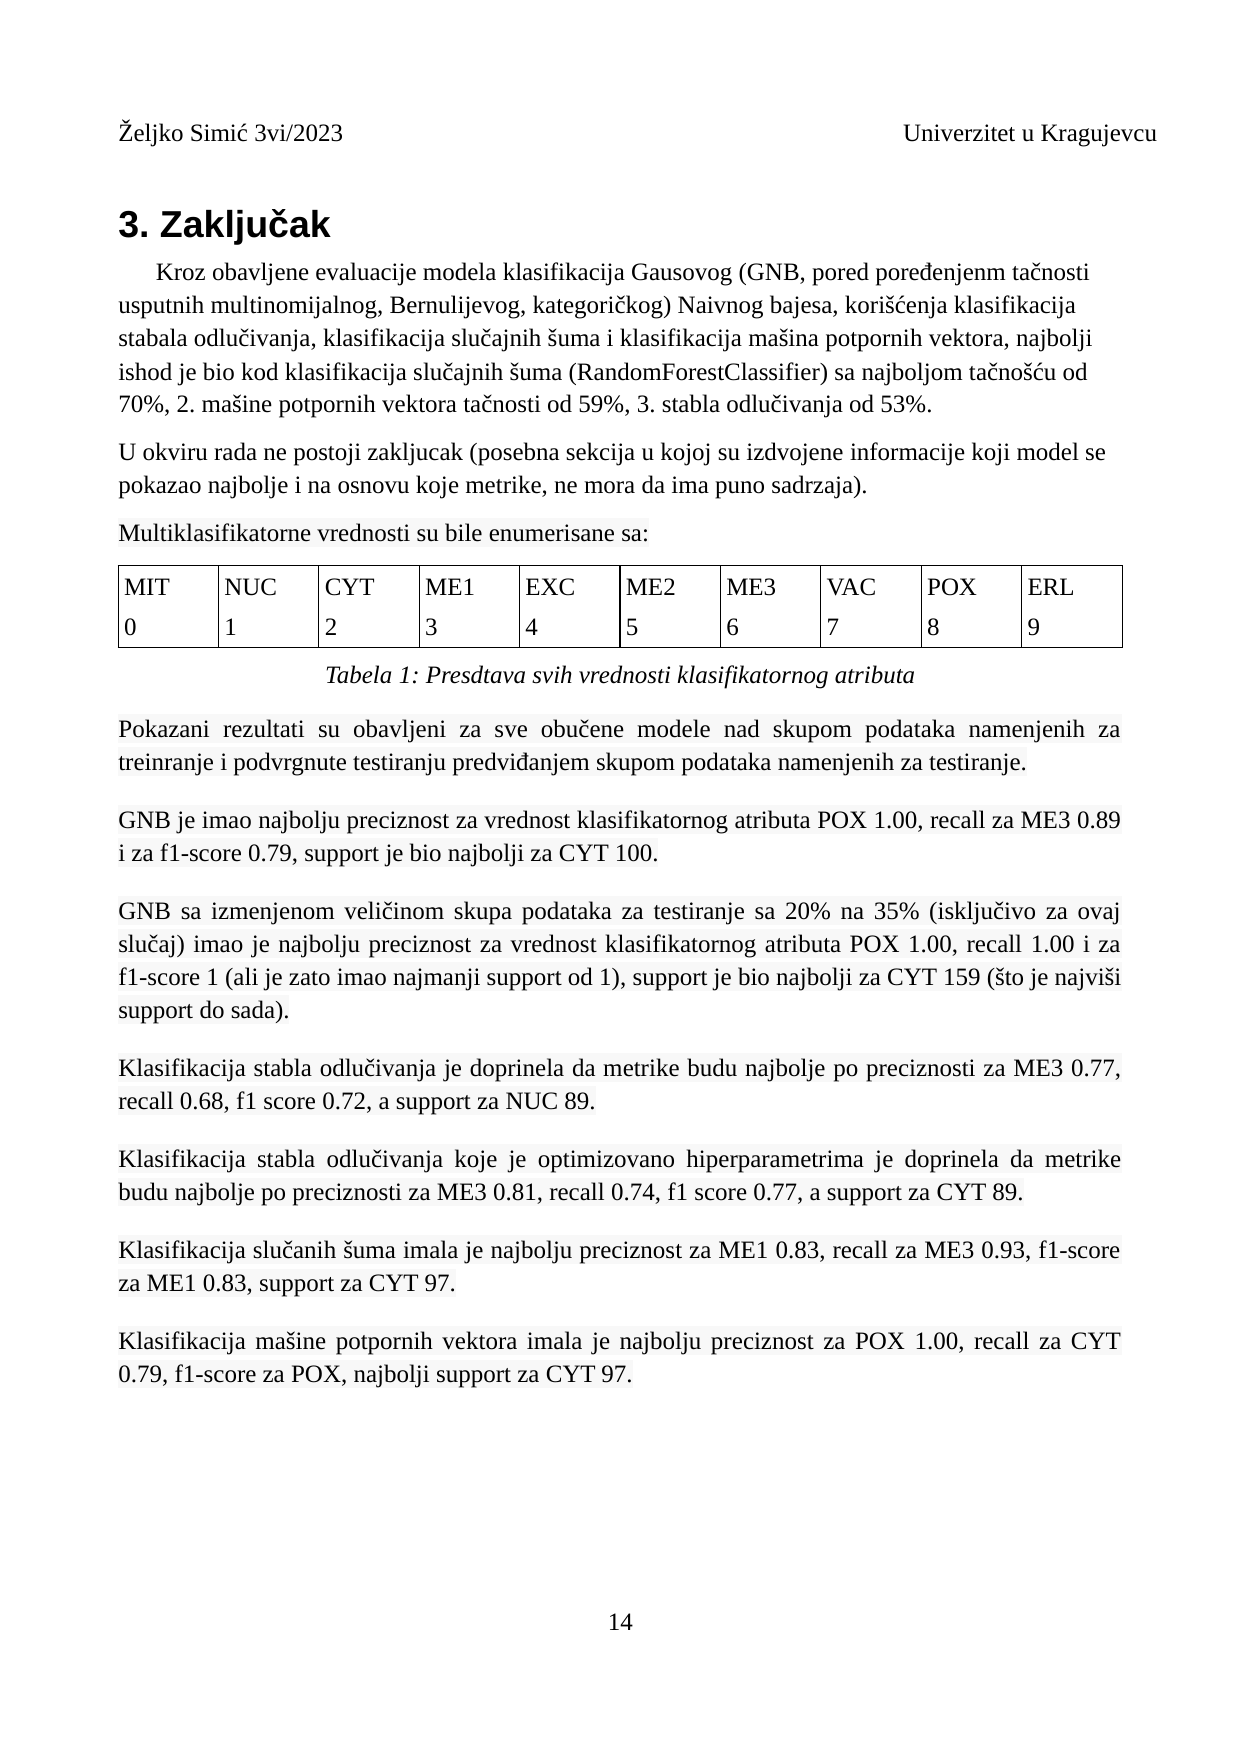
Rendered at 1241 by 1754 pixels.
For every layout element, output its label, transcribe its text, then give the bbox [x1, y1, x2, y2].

text U okviru rada ne postoji zakljucak (posebna sekcija u kojoj su izdvojene informacije koji model se pokazao najbolje i na osnovu koje metrike, ne mora da ima puno sadrzaja). [118, 437, 1122, 499]
text Tabela 1: Presdtava svih vrednosti klasifikatornog atributa [118, 660, 1122, 689]
text Klasifikacija stabla odlučivanja koje je optimizovano hiperparametrima je doprinela da metrike budu najbolje po preciznosti za ME3 0.81, recall 0.74, f1 score 0.77, a support za CYT 89. [118, 1144, 1122, 1206]
table_cell 3 [420, 607, 519, 647]
table_header POX [922, 566, 1021, 607]
text Multiklasifikatorne vrednosti su bile enumerisane sa: [118, 518, 1122, 547]
table_cell 8 [922, 607, 1021, 647]
text GNB sa izmenjenom veličinom skupa podataka za testiranje sa 20% na 35% (isključivo za ovaj slučaj) imao je najbolju preciznost za vrednost klasifikatornog atributa POX 1.00, recall 1.00 i za f1-score 1 (ali je zato imao najmanji support od 1), support je bio najbolji za CYT 159 (što je najviši support do sada). [118, 896, 1122, 1024]
table_cell 7 [821, 607, 921, 647]
table_header ME3 [721, 566, 820, 607]
subtitle 3. Zaključak [118, 202, 1122, 245]
table_header ME1 [420, 566, 519, 607]
table_header ERL [1022, 566, 1122, 607]
table_header MIT [119, 566, 218, 607]
table_header NUC [219, 566, 318, 607]
text GNB je imao najbolju preciznost za vrednost klasifikatornog atributa POX 1.00, recall za ME3 0.89 i za f1-score 0.79, support je bio najbolji za CYT 100. [118, 805, 1122, 867]
table_header ME2 [621, 566, 720, 607]
table_header EXC [520, 566, 619, 607]
table_header CYT [319, 566, 419, 607]
table_header VAC [821, 566, 921, 607]
table_cell 2 [319, 607, 419, 647]
table_cell 4 [520, 607, 619, 647]
table_cell 1 [219, 607, 318, 647]
table_cell 0 [119, 607, 218, 647]
text Klasifikacija stabla odlučivanja je doprinela da metrike budu najbolje po preciznosti za ME3 0.77, recall 0.68, f1 score 0.72, a support za NUC 89. [118, 1053, 1122, 1115]
text Pokazani rezultati su obavljeni za sve obučene modele nad skupom podataka namenjenih za treinranje i podvrgnute testiranju predviđanjem skupom podataka namenjenih za testiranje. [118, 714, 1122, 776]
text Klasifikacija slučanih šuma imala je najbolju preciznost za ME1 0.83, recall za ME3 0.93, f1-score za ME1 0.83, support za CYT 97. [118, 1235, 1122, 1297]
table_cell 6 [721, 607, 820, 647]
text Kroz obavljene evaluacije modela klasifikacija Gausovog (GNB, pored poređenjenm tačnosti usputnih multinomijalnog, Bernulijevog, kategoričkog) Naivnog bajesa, korišćenja klasifikacija stabala odlučivanja, klasifikacija slučajnih šuma i klasifikacija mašina potpornih vektora, najbolji ishod je bio kod klasifikacija slučajnih šuma (RandomForestClassifier) sa najboljom tačnošću od 70%, 2. mašine potpornih vektora tačnosti od 59%, 3. stabla odlučivanja od 53%. [118, 257, 1122, 418]
text Klasifikacija mašine potpornih vektora imala je najbolju preciznost za POX 1.00, recall za CYT 0.79, f1-score za POX, najbolji support za CYT 97. [118, 1326, 1122, 1388]
table_cell 9 [1022, 607, 1122, 647]
table_cell 5 [621, 607, 720, 647]
